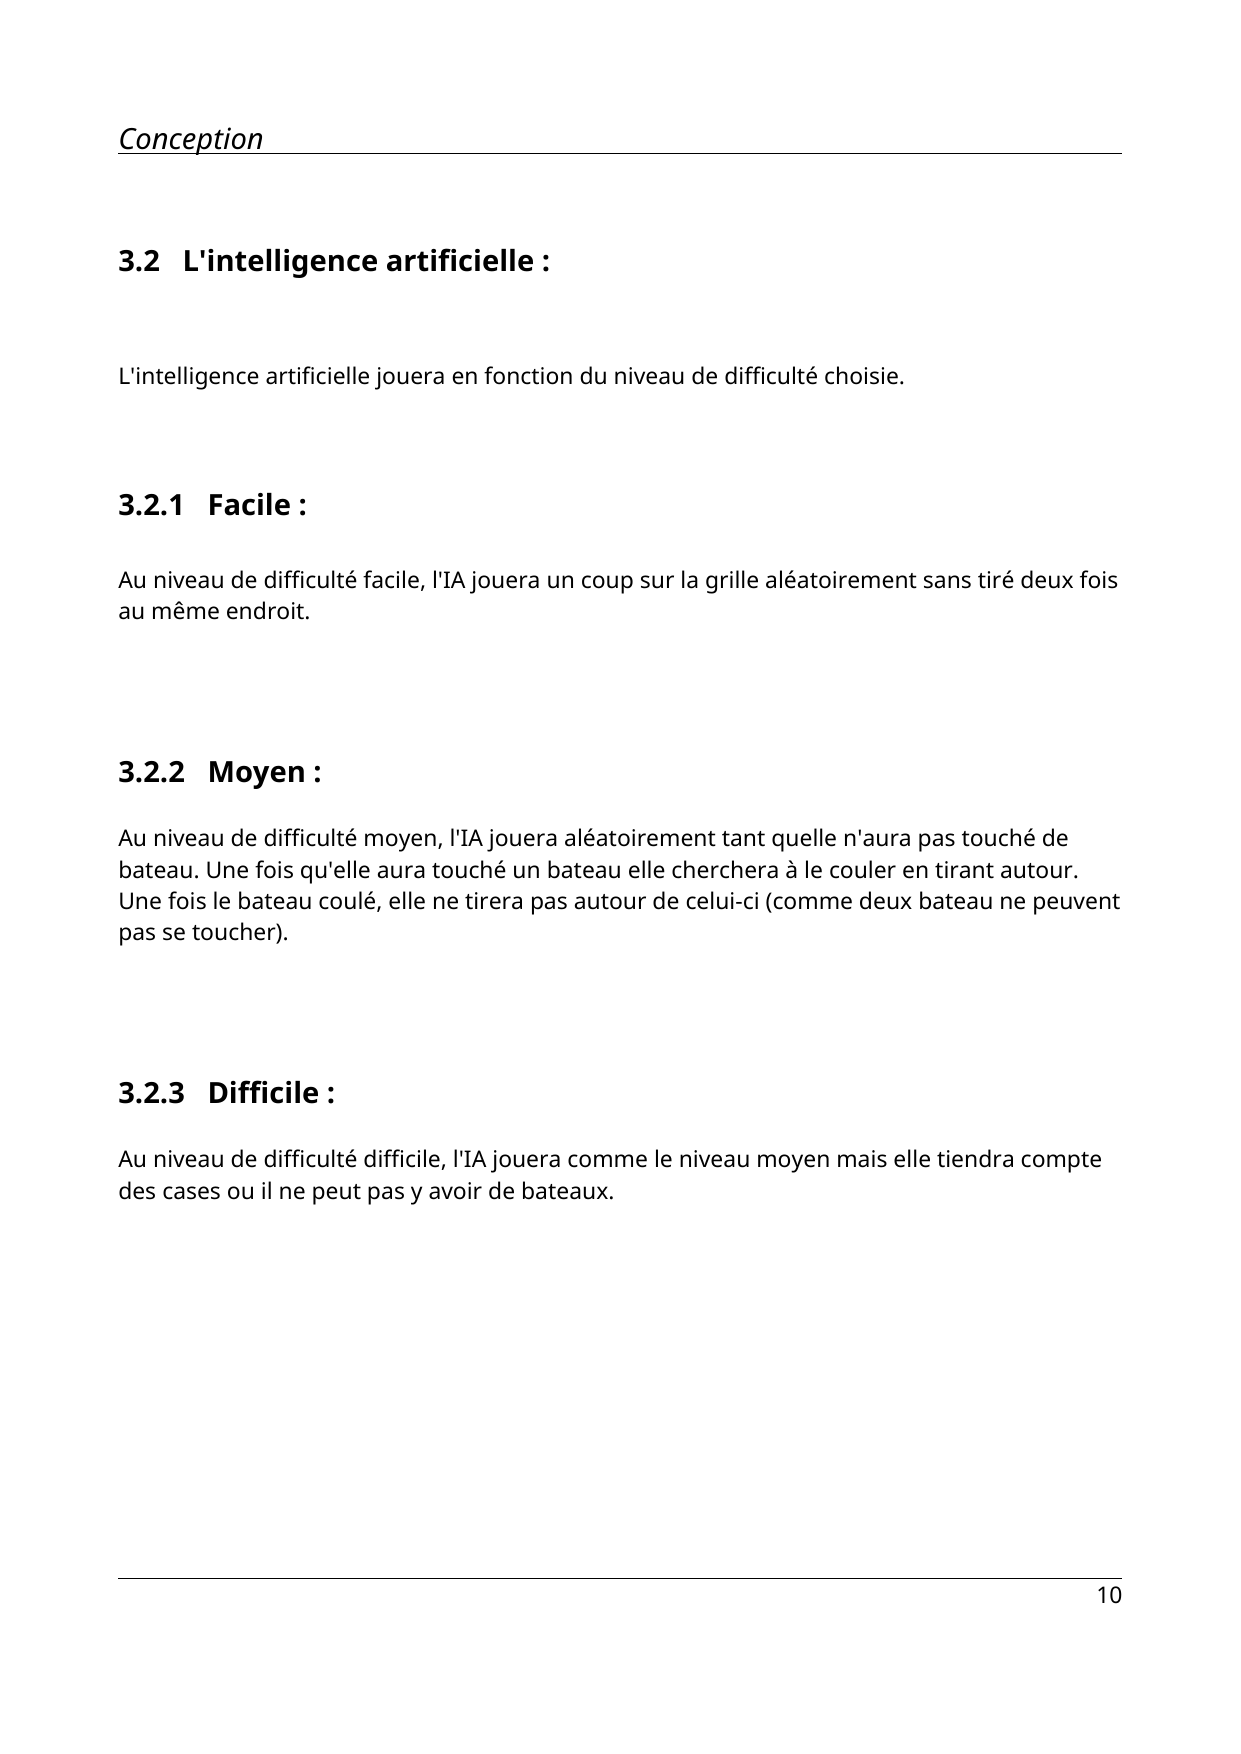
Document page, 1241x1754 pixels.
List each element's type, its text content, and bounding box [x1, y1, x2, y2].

subtitle L'intelligence artificielle : [118, 241, 1122, 280]
subtitle Facile : [118, 484, 1122, 524]
subtitle Moyen : [118, 751, 1122, 791]
subtitle Difficile : [118, 1072, 1122, 1112]
text Une fois le bateau coulé, elle ne tirera pas autour de celui-ci (comme deux bateau ne peuvent pas se toucher). [118, 885, 1122, 947]
text Au niveau de difficulté difficile, l'IA jouera comme le niveau moyen mais elle tiendra compte des cases ou il ne peut pas y avoir de bateaux. [118, 1143, 1122, 1206]
text Au niveau de difficulté moyen, l'IA jouera aléatoirement tant quelle n'aura pas touché de bateau. Une fois qu'elle aura touché un bateau elle cherchera à le couler en tirant autour. [118, 822, 1122, 885]
text L'intelligence artificielle jouera en fonction du niveau de difficulté choisie. [118, 359, 1122, 391]
text Au niveau de difficulté facile, l'IA jouera un coup sur la grille aléatoirement sans tiré deux fois au même endroit. [118, 564, 1122, 626]
